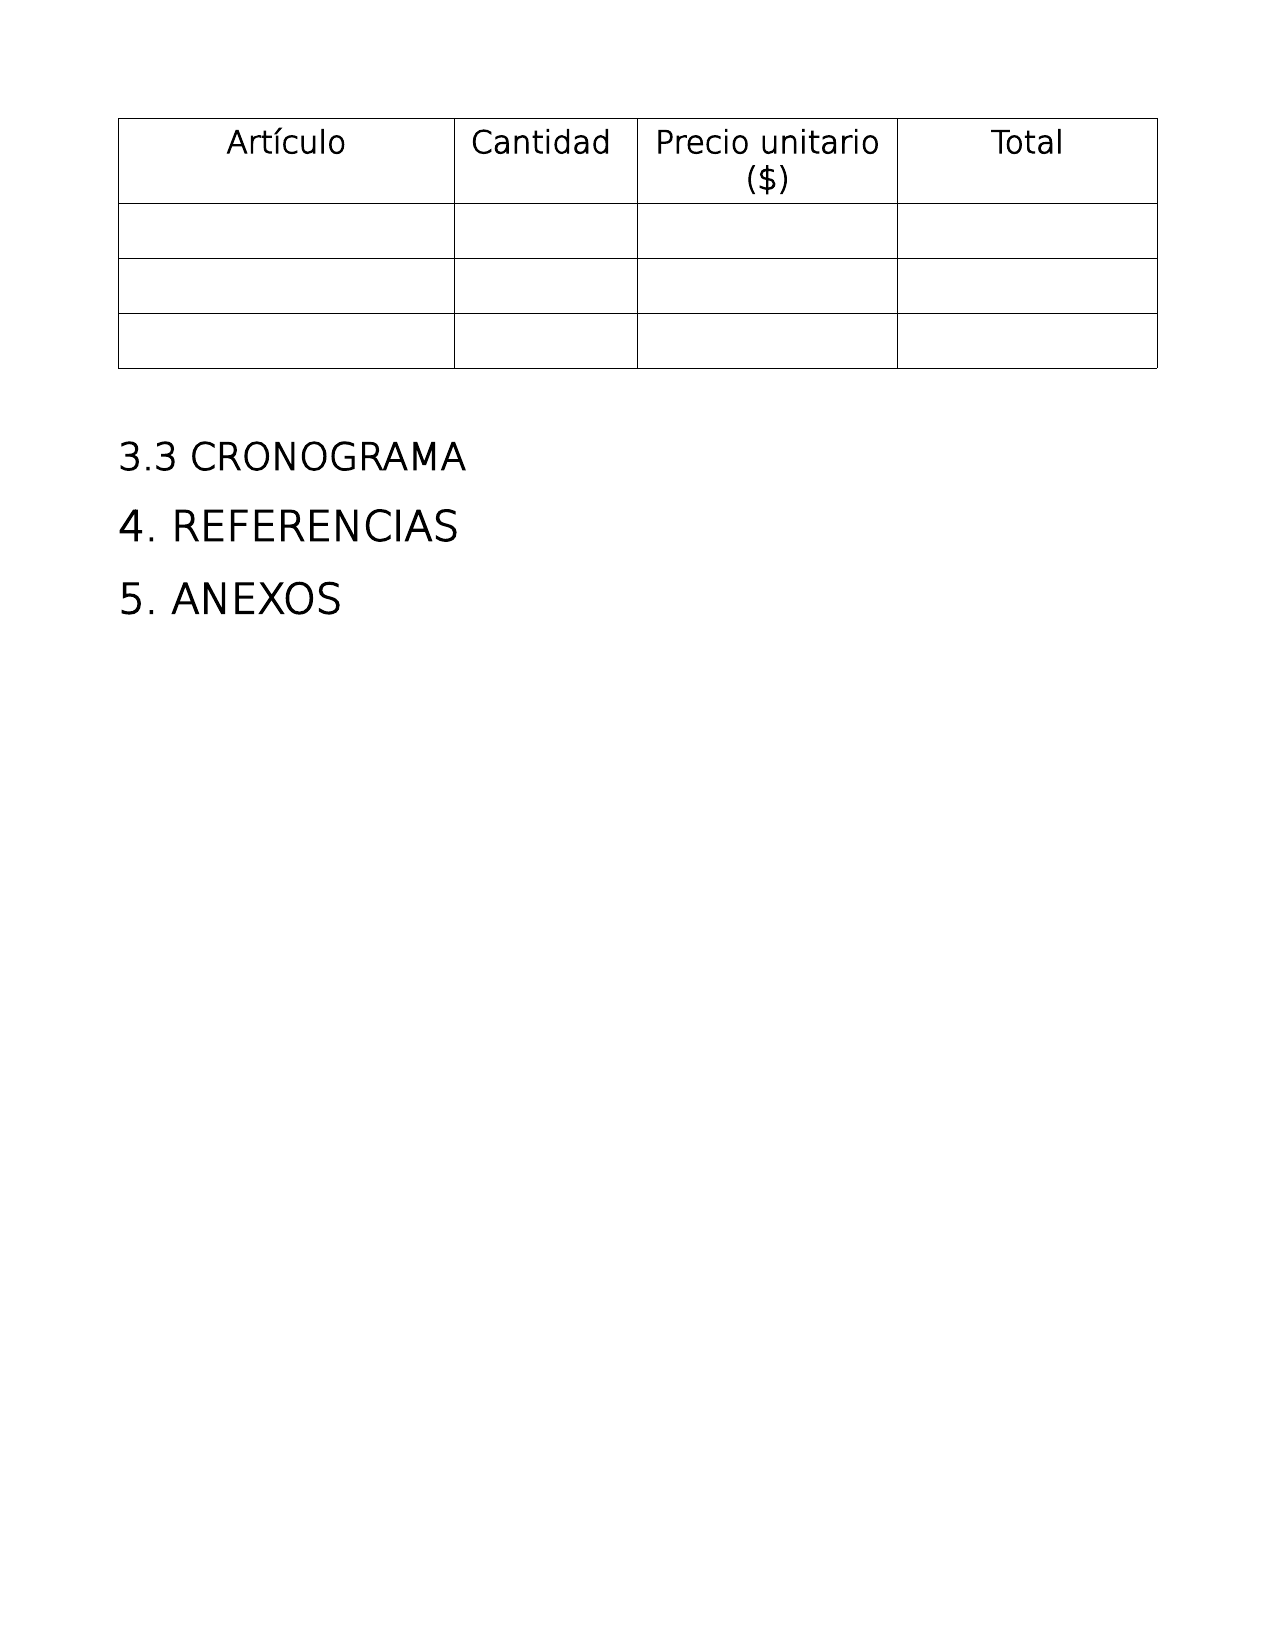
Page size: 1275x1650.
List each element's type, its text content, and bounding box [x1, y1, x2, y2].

text 5. ANEXOS [118, 575, 1157, 623]
table_cell [455, 259, 637, 313]
table_cell [638, 259, 897, 313]
table_cell [119, 204, 454, 258]
table_header Total [898, 119, 1157, 202]
table_cell [119, 314, 454, 368]
text 3.3 CRONOGRAMA [118, 435, 1157, 479]
table_cell [638, 314, 897, 368]
table_header Artículo [119, 119, 454, 202]
table_header Precio unitario ($) [638, 119, 897, 202]
table_header Cantidad [455, 119, 637, 202]
text 4. REFERENCIAS [118, 502, 1157, 550]
table_cell [638, 204, 897, 258]
table_cell [898, 204, 1157, 258]
table_cell [119, 259, 454, 313]
table_cell [455, 314, 637, 368]
table_cell [898, 259, 1157, 313]
table_cell [455, 204, 637, 258]
table_cell [898, 314, 1157, 368]
